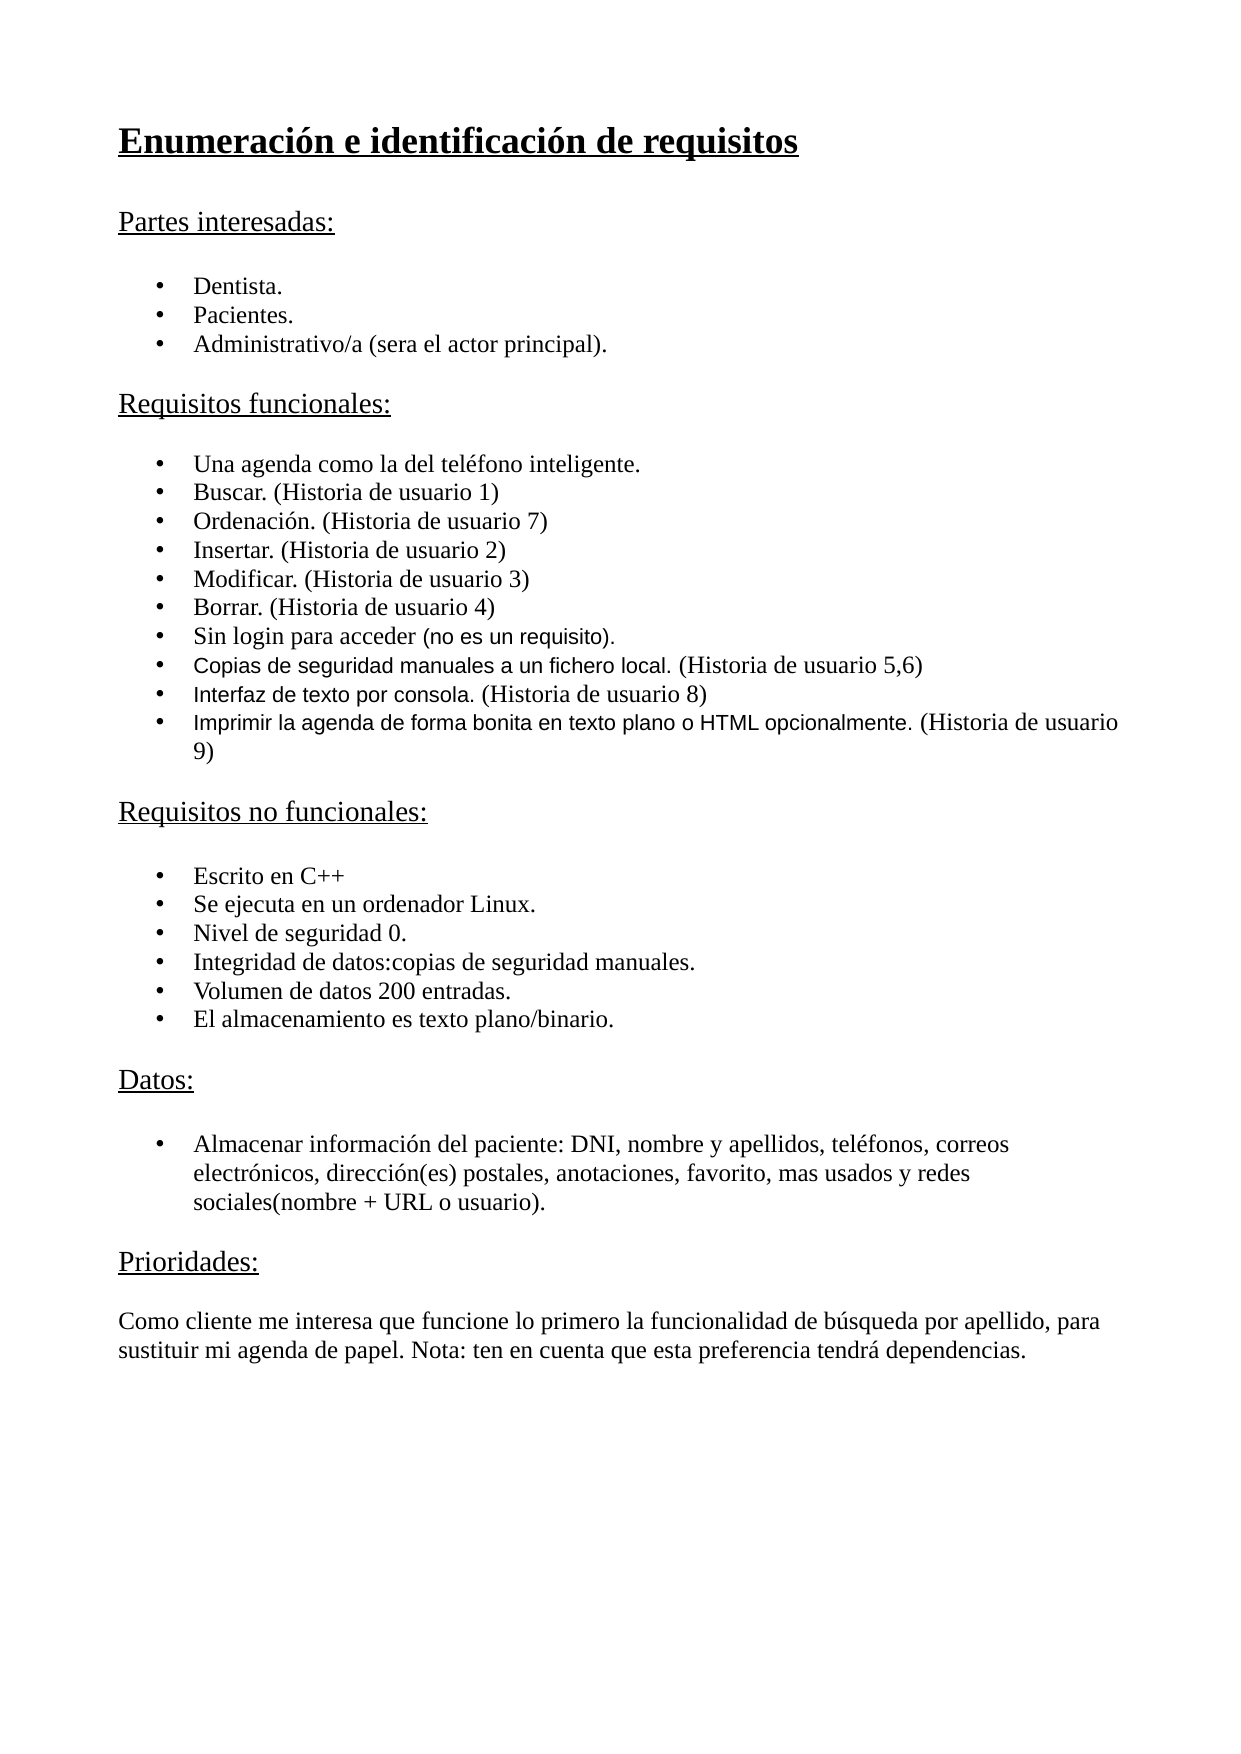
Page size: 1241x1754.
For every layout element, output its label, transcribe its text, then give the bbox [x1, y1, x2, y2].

list Modificar. (Historia de usuario 3) [156, 564, 1122, 592]
list El almacenamiento es texto plano/binario. [156, 1004, 1122, 1033]
list Escrito en C++ [156, 861, 1122, 889]
list Borrar. (Historia de usuario 4) [156, 592, 1122, 621]
list Una agenda como la del teléfono inteligente. [156, 449, 1122, 477]
text Datos: [118, 1062, 1122, 1096]
list Imprimir la agenda de forma bonita en texto plano o HTML opcionalmente. (Historia de usuario 9) [156, 707, 1122, 765]
text Enumeración e identificación de requisitos [118, 118, 1122, 161]
list Interfaz de texto por consola. (Historia de usuario 8) [156, 679, 1122, 707]
list Administrativo/a (sera el actor principal). [156, 329, 1122, 358]
list Integridad de datos:copias de seguridad manuales. [156, 947, 1122, 976]
list Volumen de datos 200 entradas. [156, 976, 1122, 1004]
list Copias de seguridad manuales a un fichero local. (Historia de usuario 5,6) [156, 650, 1122, 679]
list Ordenación. (Historia de usuario 7) [156, 506, 1122, 535]
list Nivel de seguridad 0. [156, 918, 1122, 947]
text Requisitos funcionales: [118, 386, 1122, 420]
text Como cliente me interesa que funcione lo primero la funcionalidad de búsqueda por apellido, para sustituir mi agenda de papel. Nota: ten en cuenta que esta preferencia tendrá dependencias. [118, 1306, 1122, 1364]
list Buscar. (Historia de usuario 1) [156, 477, 1122, 506]
list Sin login para acceder (no es un requisito). [156, 621, 1122, 650]
text Prioridades: [118, 1244, 1122, 1278]
text Partes interesadas: [118, 204, 1122, 238]
list Dentista. [156, 271, 1122, 300]
list Pacientes. [156, 300, 1122, 329]
list Almacenar información del paciente: DNI, nombre y apellidos, teléfonos, correos electrónicos, dirección(es) postales, anotaciones, favorito, mas usados y redes sociales(nombre + URL o usuario). [156, 1129, 1122, 1215]
text Requisitos no funcionales: [118, 794, 1122, 827]
list Se ejecuta en un ordenador Linux. [156, 889, 1122, 918]
list Insertar. (Historia de usuario 2) [156, 535, 1122, 564]
